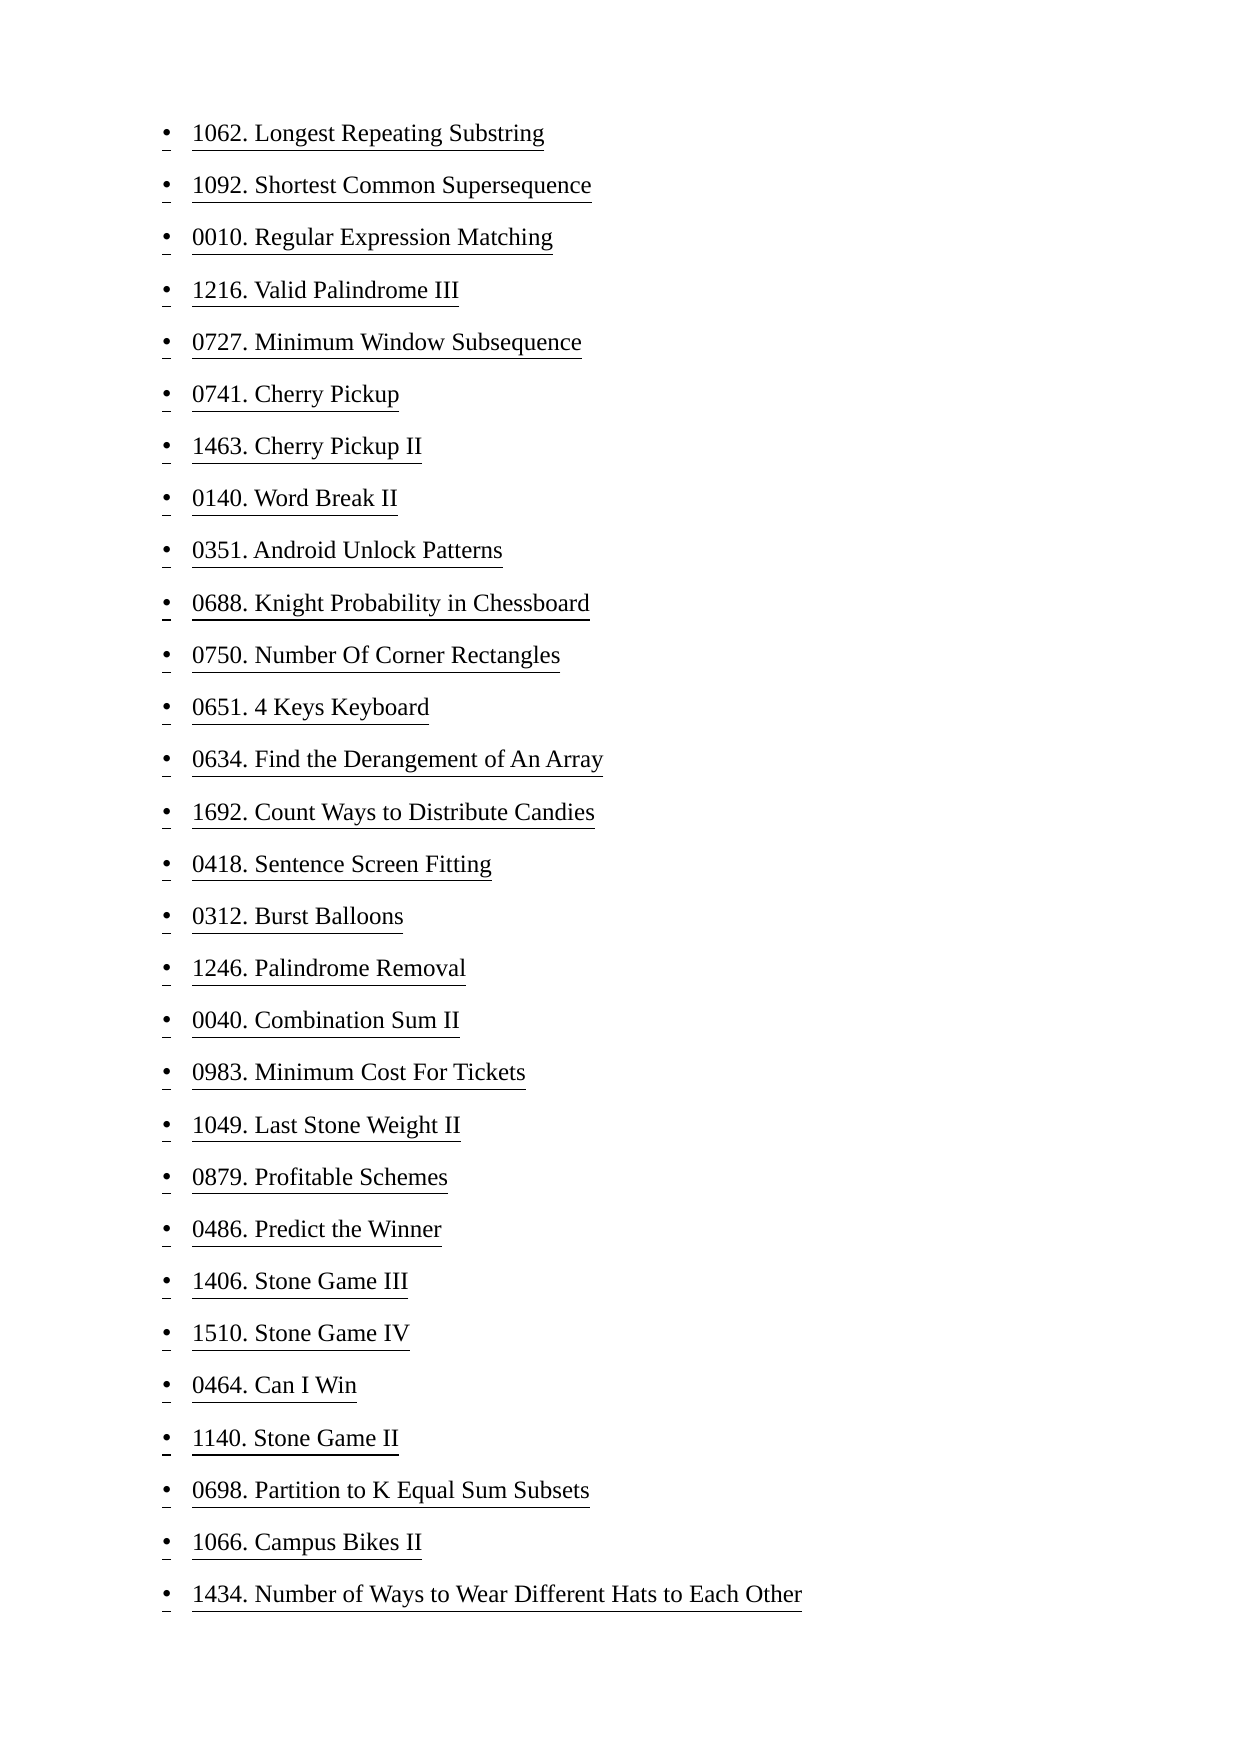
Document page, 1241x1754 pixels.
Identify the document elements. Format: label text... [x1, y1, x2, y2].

list 0688. Knight Probability in Chessboard [162, 588, 1122, 621]
list 1692. Count Ways to Distribute Candies [162, 797, 1122, 829]
list 0418. Sentence Screen Fitting [162, 849, 1122, 881]
list 1406. Stone Game III [162, 1266, 1122, 1299]
list 0727. Minimum Window Subsequence [162, 327, 1122, 359]
list 0351. Android Unlock Patterns [162, 536, 1122, 568]
list 0651. 4 Keys Keyboard [162, 692, 1122, 725]
list 0698. Partition to K Equal Sum Subsets [162, 1475, 1122, 1508]
list 1216. Valid Palindrome III [162, 275, 1122, 307]
list 0010. Regular Expression Matching [162, 222, 1122, 255]
list 0983. Minimum Cost For Tickets [162, 1057, 1122, 1090]
list 1246. Palindrome Removal [162, 953, 1122, 986]
list 0140. Word Break II [162, 483, 1122, 516]
list 1463. Cherry Pickup II [162, 431, 1122, 464]
list 0486. Predict the Winner [162, 1214, 1122, 1247]
list 0741. Cherry Pickup [162, 379, 1122, 412]
list 1092. Shortest Common Supersequence [162, 170, 1122, 203]
list 1066. Campus Bikes II [162, 1527, 1122, 1560]
list 0312. Burst Balloons [162, 901, 1122, 934]
list 0879. Profitable Schemes [162, 1162, 1122, 1194]
list 0040. Combination Sum II [162, 1005, 1122, 1038]
list 1434. Number of Ways to Wear Different Hats to Each Other [162, 1579, 1122, 1612]
list 0750. Number Of Corner Rectangles [162, 640, 1122, 673]
list 0634. Find the Derangement of An Array [162, 744, 1122, 777]
list 0464. Can I Win [162, 1371, 1122, 1403]
list 1049. Last Stone Weight II [162, 1110, 1122, 1142]
list 1140. Stone Game II [162, 1423, 1122, 1456]
list 1062. Longest Repeating Substring [162, 118, 1122, 151]
list 1510. Stone Game IV [162, 1318, 1122, 1351]
